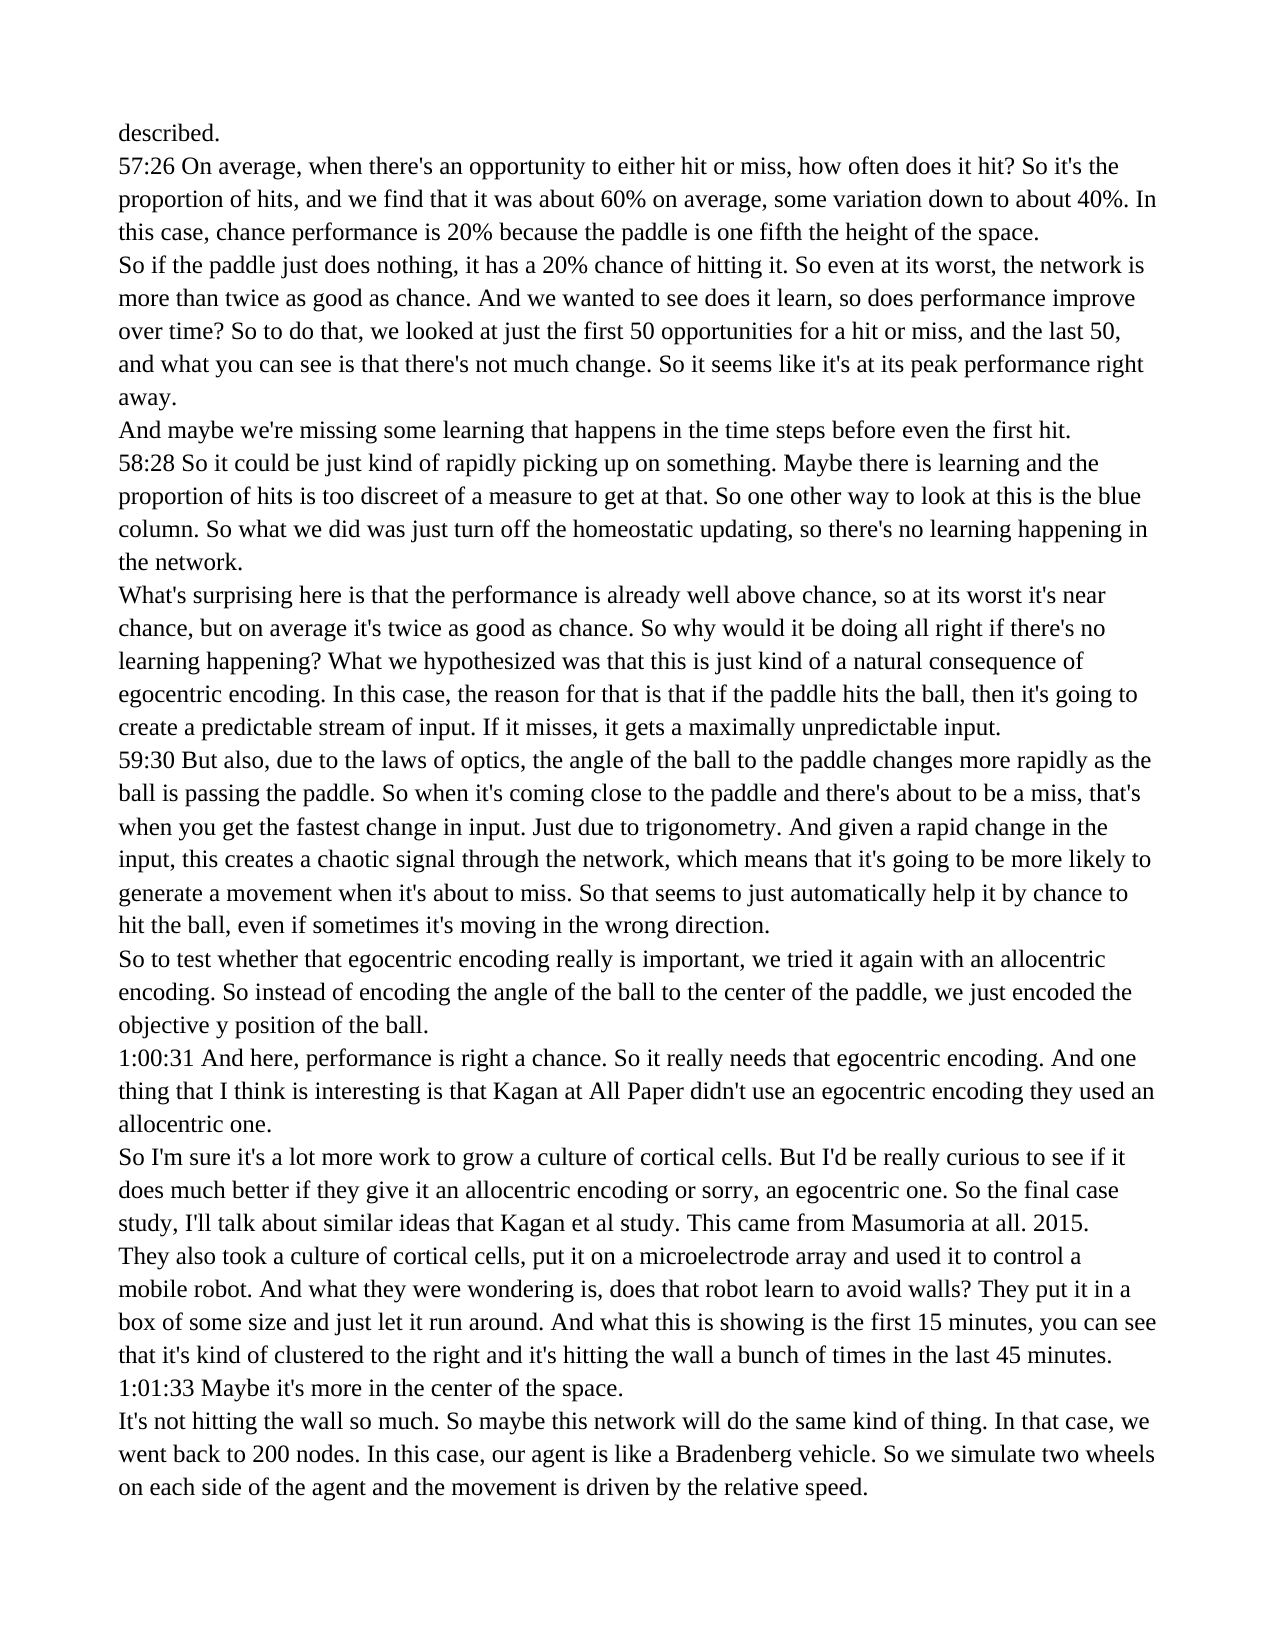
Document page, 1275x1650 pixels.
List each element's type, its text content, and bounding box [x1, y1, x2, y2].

text 57:26 On average, when there's an opportunity to either hit or miss, how often does it hit? So it's the proportion of hits, and we find that it was about 60% on average, some variation down to about 40%. In this case, chance performance is 20% because the paddle is one fifth the height of the space. [118, 151, 1157, 246]
text They also took a culture of cortical cells, put it on a microelectrode array and used it to control a mobile robot. And what they were wondering is, does that robot learn to avoid walls? They put it in a box of some size and just let it run around. And what this is showing is the first 15 minutes, you can see that it's kind of clustered to the right and it's hitting the wall a bunch of times in the last 45 minutes. [118, 1241, 1157, 1369]
text So if the paddle just does nothing, it has a 20% chance of hitting it. So even at its worst, the network is more than twice as good as chance. And we wanted to see does it learn, so does performance improve over time? So to do that, we looked at just the first 50 opportunities for a hit or miss, and the last 50, and what you can see is that there's not much change. So it seems like it's at its peak performance right away. [118, 250, 1157, 411]
text described. [118, 118, 1157, 147]
text What's surprising here is that the performance is already well above chance, so at its worst it's near chance, but on average it's twice as good as chance. So why would it be doing all right if there's no learning happening? What we hypothesized was that this is just kind of a natural consequence of egocentric encoding. In this case, the reason for that is that if the paddle hits the ball, then it's going to create a predictable stream of input. If it misses, it gets a maximally unpredictable input. [118, 580, 1157, 741]
text So I'm sure it's a lot more work to grow a culture of cortical cells. But I'd be really curious to see if it does much better if they give it an allocentric encoding or sorry, an egocentric one. So the final case study, I'll talk about similar ideas that Kagan et al study. This came from Masumoria at all. 2015. [118, 1142, 1157, 1237]
text 59:30 But also, due to the laws of optics, the angle of the ball to the paddle changes more rapidly as the ball is passing the paddle. So when it's coming close to the paddle and there's about to be a miss, that's when you get the fastest change in input. Just due to trigonometry. And given a rapid change in the input, this creates a chaotic signal through the network, which means that it's going to be more likely to generate a movement when it's about to miss. So that seems to just automatically help it by chance to hit the ball, even if sometimes it's moving in the wrong direction. [118, 746, 1157, 939]
text 58:28 So it could be just kind of rapidly picking up on something. Maybe there is learning and the proportion of hits is too discreet of a measure to get at that. So one other way to look at this is the blue column. So what we did was just turn off the homeostatic updating, so there's no learning happening in the network. [118, 448, 1157, 576]
text 1:00:31 And here, performance is right a chance. So it really needs that egocentric encoding. And one thing that I think is interesting is that Kagan at All Paper didn't use an egocentric encoding they used an allocentric one. [118, 1043, 1157, 1137]
text 1:01:33 Maybe it's more in the center of the space. [118, 1373, 1157, 1402]
text And maybe we're missing some learning that happens in the time steps before even the first hit. [118, 415, 1157, 444]
text It's not hitting the wall so much. So maybe this network will do the same kind of thing. In that case, we went back to 200 nodes. In this case, our agent is like a Bradenberg vehicle. So we simulate two wheels on each side of the agent and the movement is driven by the relative speed. [118, 1406, 1157, 1501]
text So to test whether that egocentric encoding really is important, we tried it again with an allocentric encoding. So instead of encoding the angle of the ball to the center of the paddle, we just encoded the objective y position of the ball. [118, 944, 1157, 1038]
